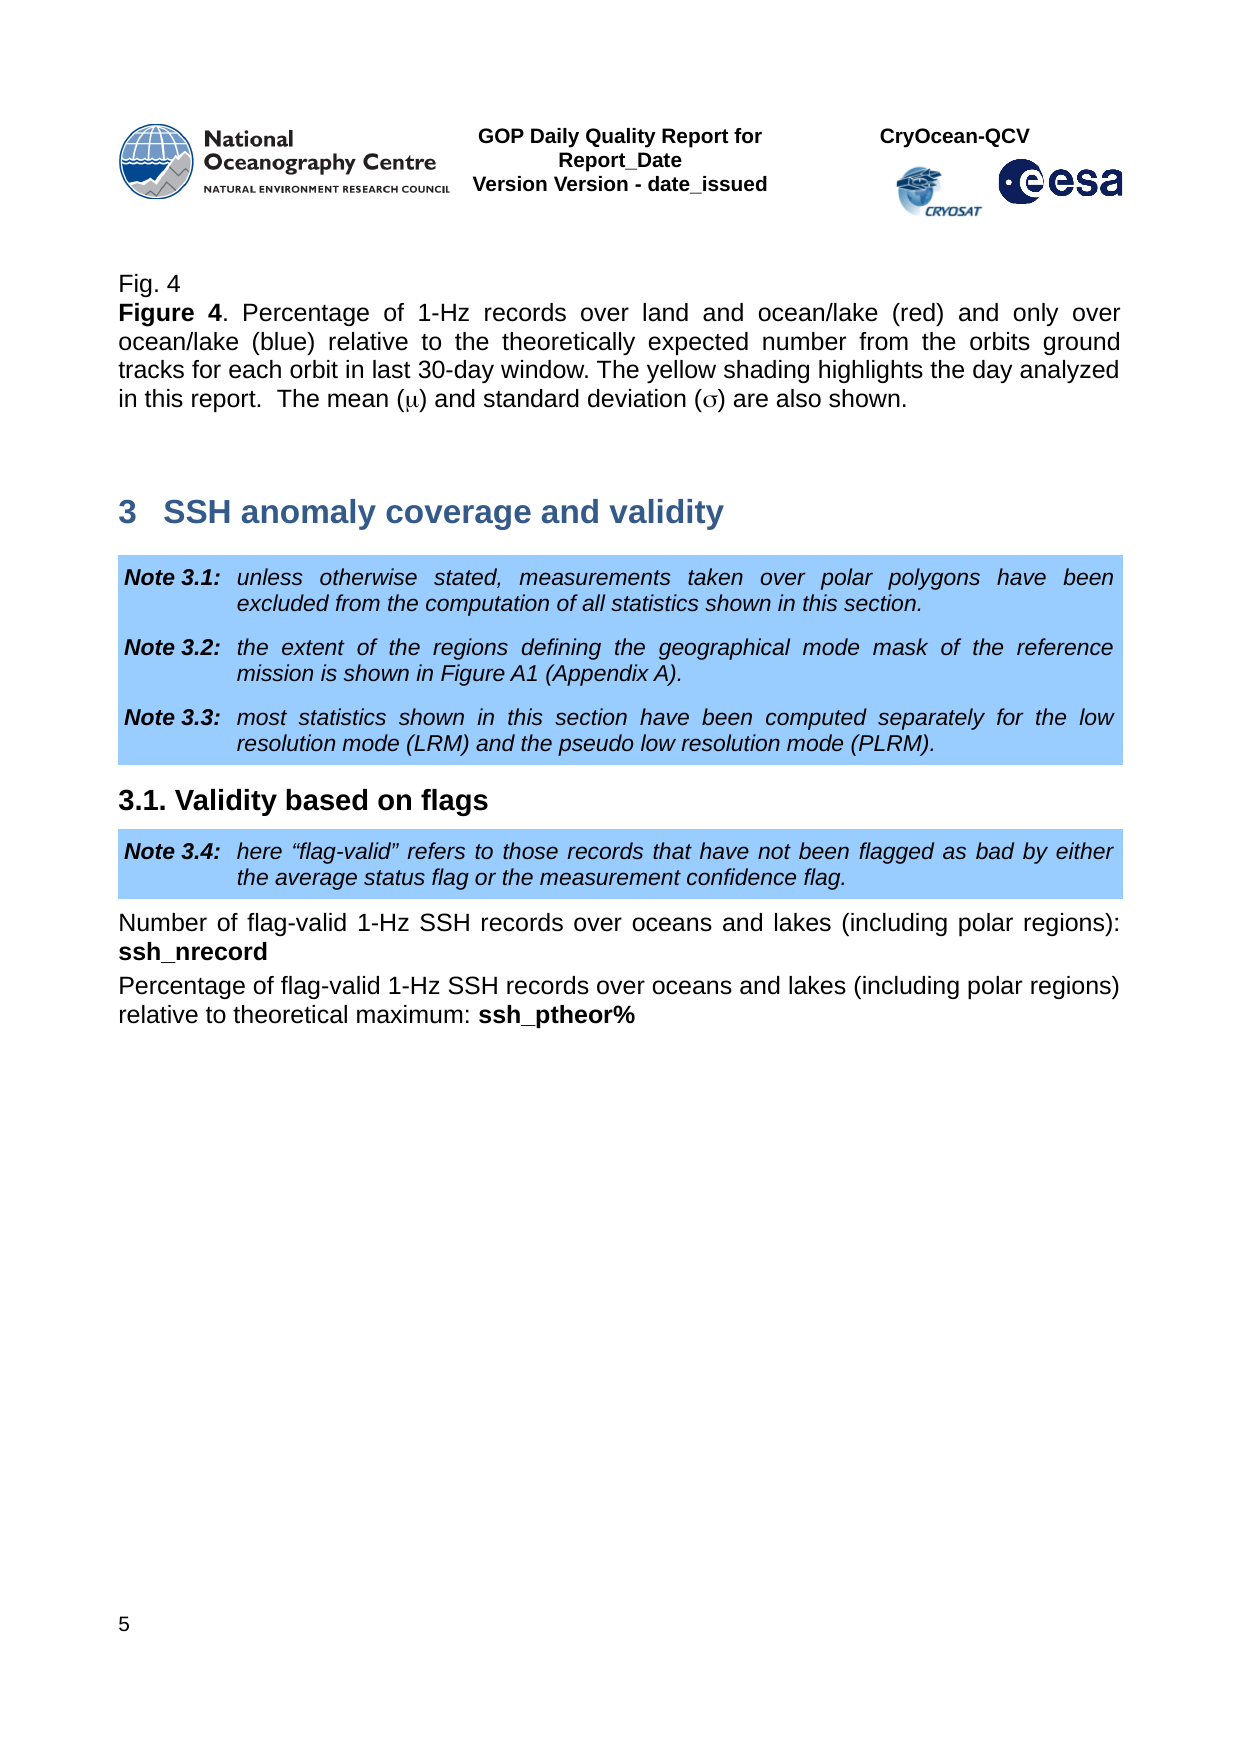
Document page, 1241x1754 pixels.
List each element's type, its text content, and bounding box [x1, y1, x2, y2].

table_cell Note 3.2: [118, 625, 231, 695]
table_cell most statistics shown in this section have been computed separately for the low resolution mode (LRM) and the pseudo low resolution mode (PLRM). [231, 695, 1123, 765]
text 3.1. Validity based on flags [118, 783, 1122, 817]
text Percentage of flag-valid 1-Hz SSH records over oceans and lakes (including polar regions) relative to theoretical maximum: ssh_ptheor% [118, 971, 1122, 1029]
text Number of flag-valid 1-Hz SSH records over oceans and lakes (including polar regions): ssh_nrecord [118, 908, 1122, 965]
table_header here “flag-valid” refers to those records that have not been flagged as bad by either the average status flag or the measurement confidence flag. [231, 829, 1123, 899]
subtitle SSH anomaly coverage and validity [118, 492, 1122, 530]
text Figure 4. Percentage of 1-Hz records over land and ocean/lake (red) and only over ocean/lake (blue) relative to the theoretically expected number from the orbits ground tracks for each orbit in last 30-day window. The yellow shading highlights the day analyzed in this report. The mean (μ) and standard deviation (σ) are also shown. [118, 298, 1122, 413]
table_cell the extent of the regions defining the geographical mode mask of the reference mission is shown in Figure A1 (Appendix A). [231, 625, 1123, 695]
table_header Note 3.4: [118, 829, 231, 899]
text Fig. 4 [118, 269, 1122, 298]
table_header unless otherwise stated, measurements taken over polar polygons have been excluded from the computation of all statistics shown in this section. [231, 555, 1123, 625]
table_header Note 3.1: [118, 555, 231, 625]
table_cell Note 3.3: [118, 695, 231, 765]
picture [876, 159, 1123, 224]
